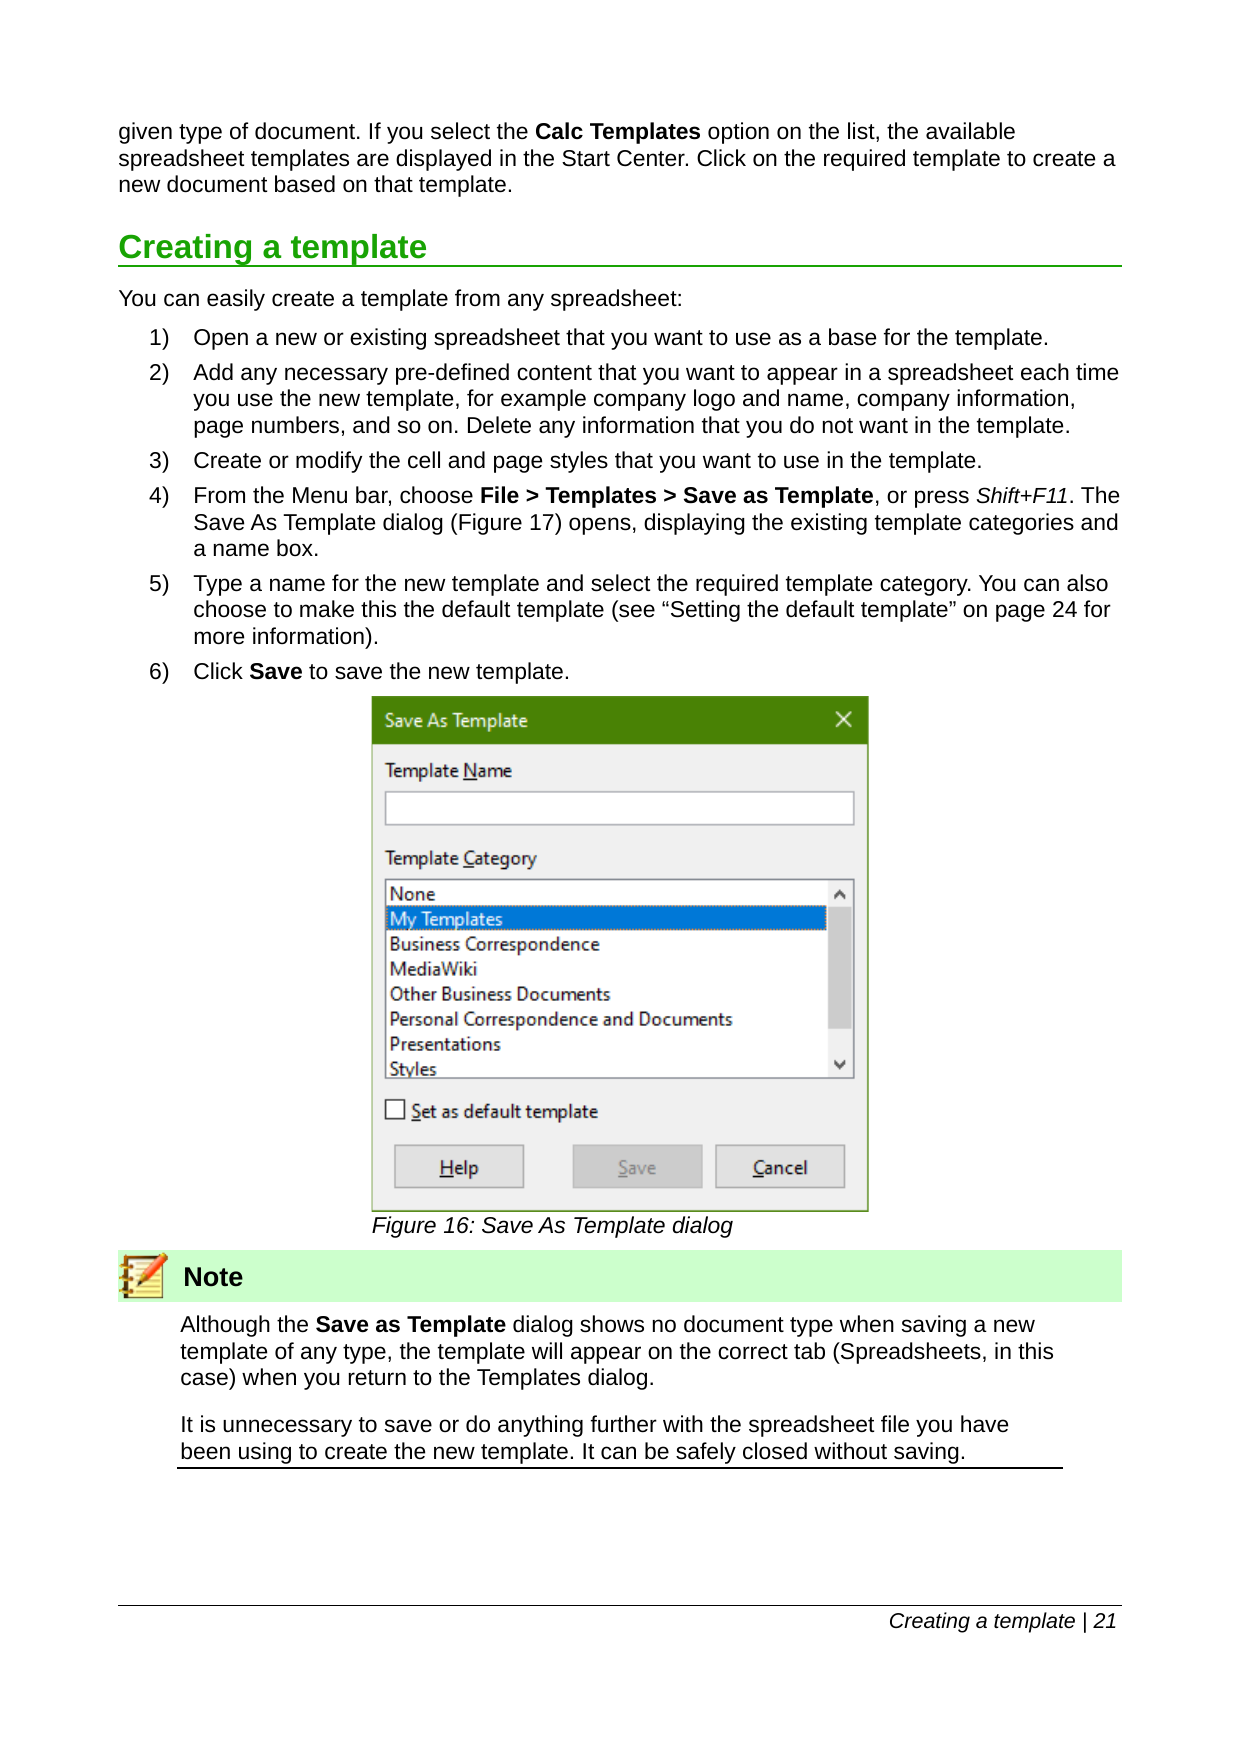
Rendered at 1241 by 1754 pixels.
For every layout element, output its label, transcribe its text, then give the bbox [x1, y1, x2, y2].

text Figure 16: Save As Template dialog [372, 1212, 868, 1238]
list Create or modify the cell and page styles that you want to use in the template. [169, 447, 1122, 473]
picture [119, 1251, 170, 1302]
list Click Save to save the new template. [169, 658, 1122, 684]
picture [371, 696, 869, 1212]
list From the Menu bar, choose File > Templates > Save as Template, or press Shift+F11. The Save As Template dialog (Figure 17) opens, displaying the existing template categories and a name box. [169, 482, 1122, 561]
subtitle Note [118, 1250, 1122, 1302]
list You can easily create a template from any spreadsheet: [118, 285, 1122, 311]
list Type a name for the new template and select the required template category. You can also choose to make this the default template (see “Setting the default template” on page 24 for more information). [169, 570, 1122, 649]
text given type of document. If you select the Calc Templates option on the list, the available spreadsheet templates are displayed in the Start Center. Click on the required template to create a new document based on that template. [118, 118, 1122, 197]
text It is unnecessary to save or do anything further with the spreadsheet file you have been using to create the new template. It can be safely closed without saving. [177, 1408, 1063, 1467]
list Open a new or existing spreadsheet that you want to use as a base for the template. [169, 324, 1122, 350]
subtitle Creating a template [118, 227, 1122, 265]
list Add any necessary pre-defined content that you want to appear in a spreadsheet each time you use the new template, for example company logo and name, company information, page numbers, and so on. Delete any information that you do not want in the template. [169, 359, 1122, 438]
text Although the Save as Template dialog shows no document type when saving a new template of any type, the template will appear on the correct tab (Spreadsheets, in this case) when you return to the Templates dialog. [177, 1308, 1063, 1390]
